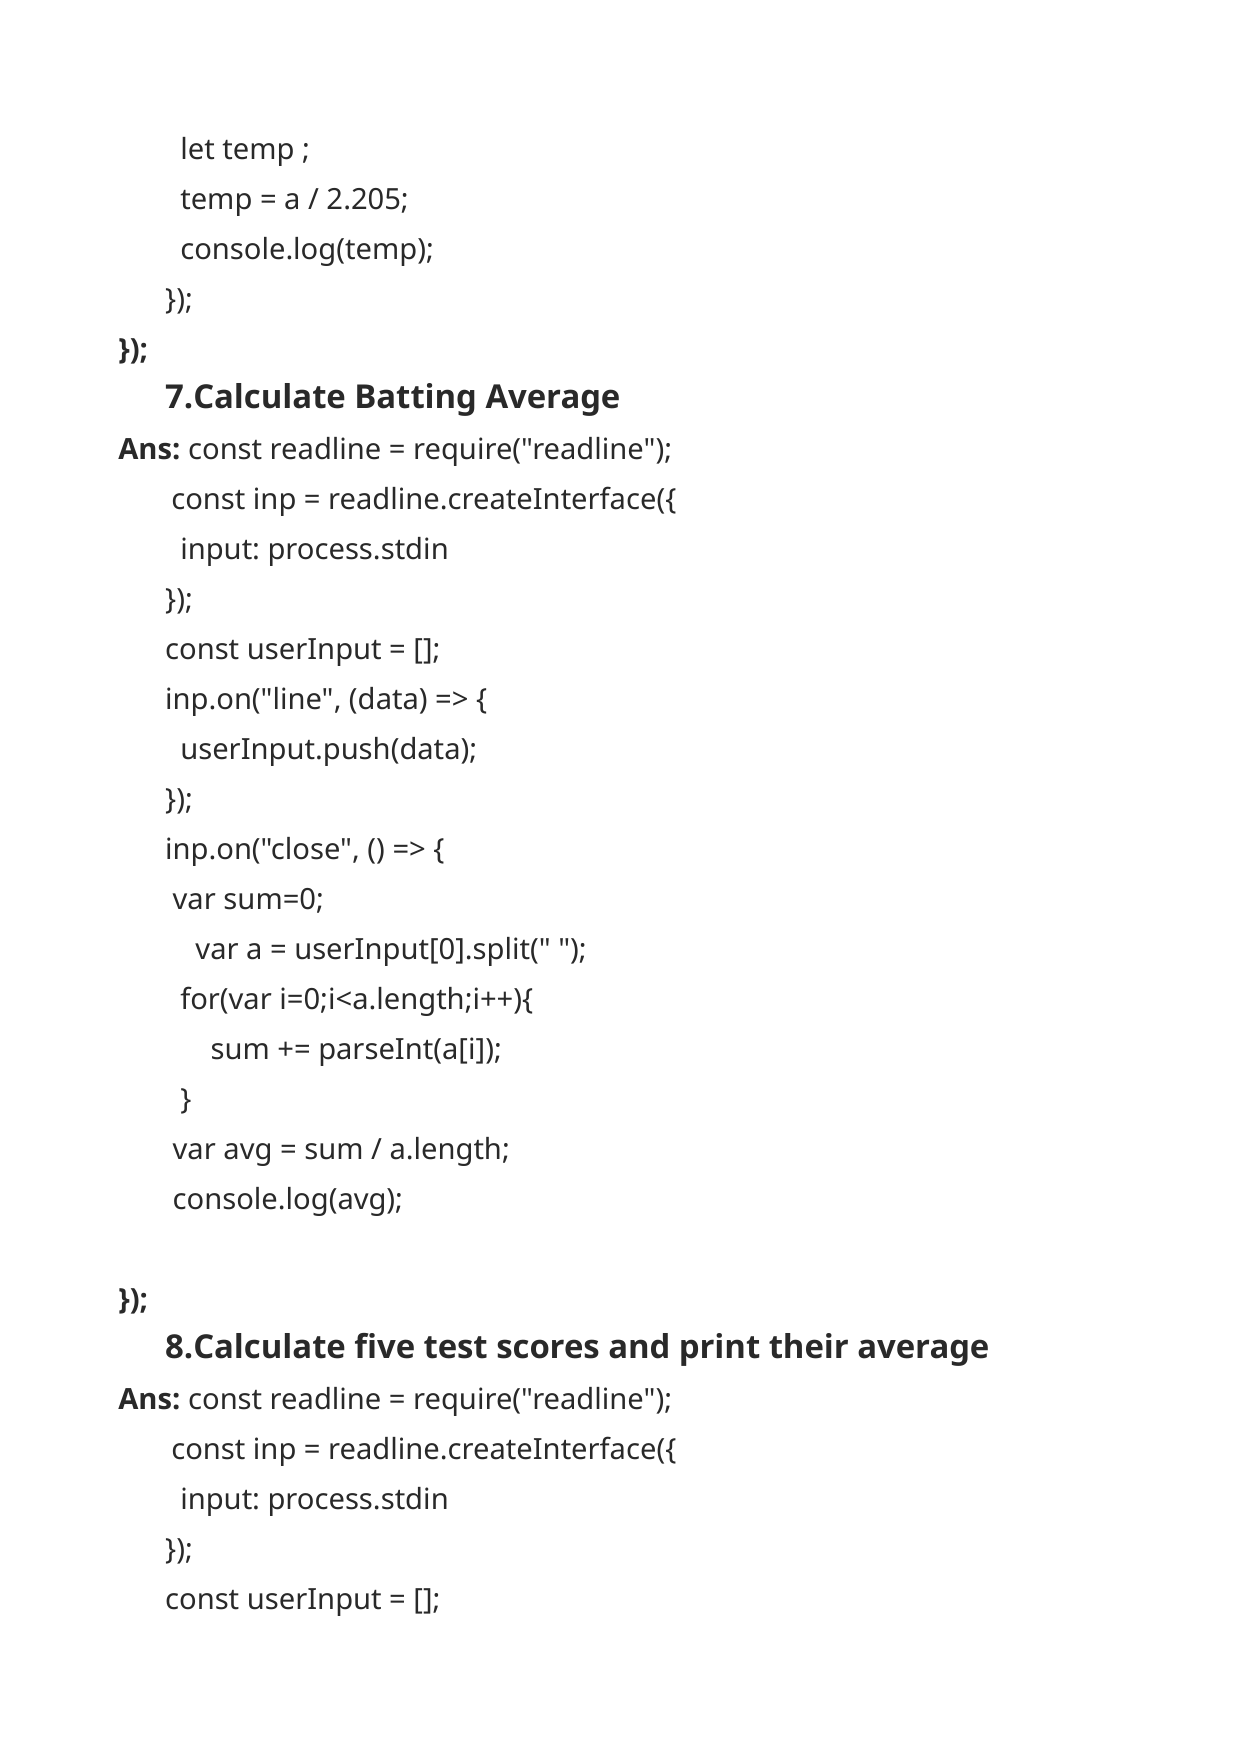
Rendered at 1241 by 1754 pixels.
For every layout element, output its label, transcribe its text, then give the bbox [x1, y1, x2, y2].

text const userInput = []; [165, 1568, 1122, 1618]
text inp.on("line", (data) => { [165, 668, 1122, 718]
text temp = a / 2.205; [165, 168, 1122, 218]
text }); [165, 1518, 1122, 1568]
text var sum=0; [165, 868, 1122, 918]
text var avg = sum / a.length; [165, 1118, 1122, 1168]
text input: process.stdin [165, 1468, 1122, 1518]
text }); [165, 268, 1122, 318]
text Ans: const readline = require("readline"); [118, 418, 1122, 468]
text console.log(avg); [165, 1168, 1122, 1218]
text }); [165, 768, 1122, 818]
list Calculate five test scores and print their average [165, 1318, 1122, 1368]
text const inp = readline.createInterface({ [118, 1418, 1122, 1468]
text } [165, 1068, 1122, 1118]
text console.log(temp); [165, 218, 1122, 268]
text let temp ; [165, 118, 1122, 168]
text }); [118, 1268, 1122, 1318]
text Ans: const readline = require("readline"); [118, 1368, 1122, 1418]
text var a = userInput[0].split(" "); [165, 918, 1122, 968]
text }); [118, 318, 1122, 368]
text input: process.stdin [165, 518, 1122, 568]
text for(var i=0;i<a.length;i++){ [165, 968, 1122, 1018]
text inp.on("close", () => { [165, 818, 1122, 868]
text userInput.push(data); [165, 718, 1122, 768]
text const inp = readline.createInterface({ [118, 468, 1122, 518]
text sum += parseInt(a[i]); [165, 1018, 1122, 1068]
list Calculate Batting Average [165, 368, 1122, 418]
text const userInput = []; [165, 618, 1122, 668]
text }); [165, 568, 1122, 618]
